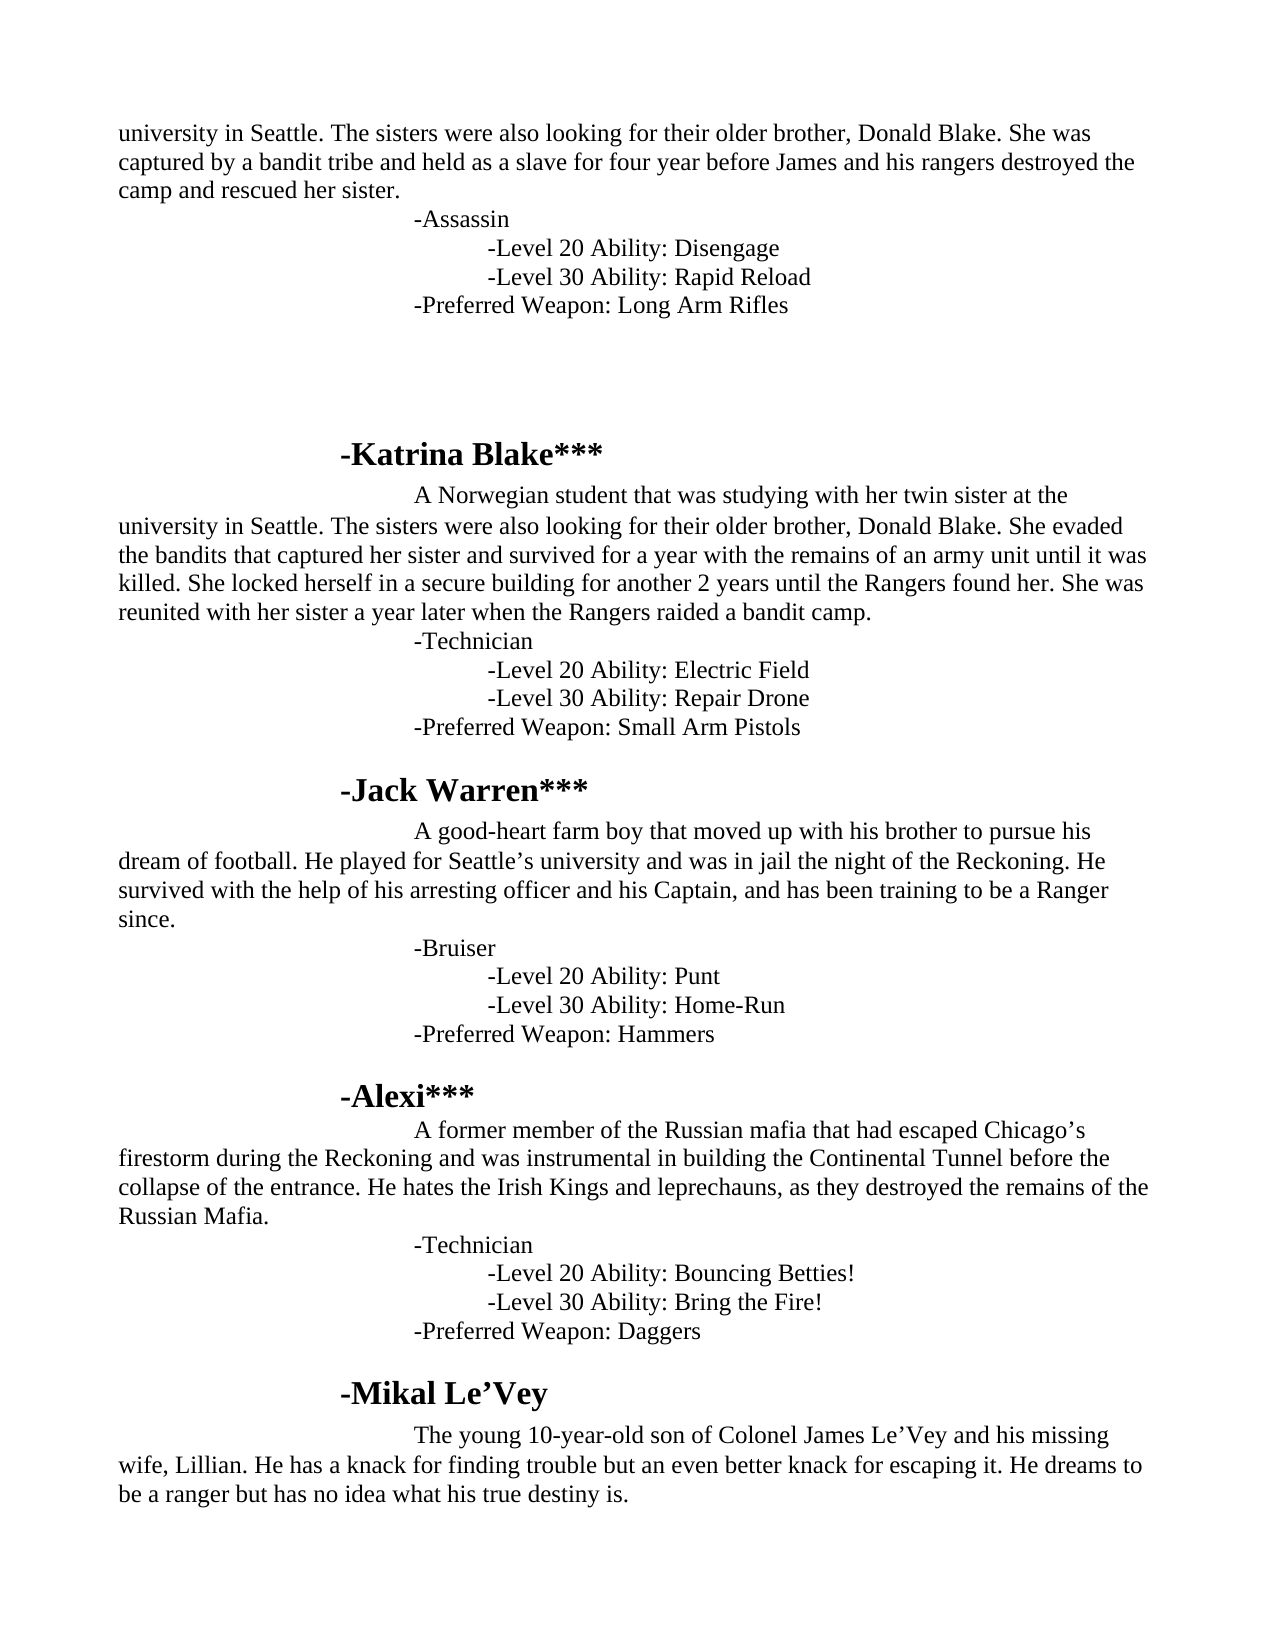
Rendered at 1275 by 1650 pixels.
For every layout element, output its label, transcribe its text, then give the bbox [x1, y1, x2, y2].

text -Level 20 Ability: Disengage [118, 233, 1157, 262]
text -Preferred Weapon: Small Arm Pistols [118, 712, 1157, 741]
text -Alexi*** [118, 1076, 1157, 1115]
text -Level 30 Ability: Rapid Reload [118, 262, 1157, 291]
text -Assassin [118, 204, 1157, 233]
text -Level 30 Ability: Home-Run [118, 990, 1157, 1019]
text -Preferred Weapon: Daggers [118, 1316, 1157, 1345]
text A good-heart farm boy that moved up with his brother to pursue his dream of football. He played for Seattle’s university and was in jail the night of the Reckoning. He survived with the help of his arresting officer and his Captain, and has been training to be a Ranger since. [118, 808, 1157, 933]
text -Technician [118, 626, 1157, 655]
text -Preferred Weapon: Hammers [118, 1019, 1157, 1048]
text -Katrina Blake*** [118, 434, 1157, 473]
text -Level 20 Ability: Electric Field [118, 655, 1157, 683]
text university in Seattle. The sisters were also looking for their older brother, Donald Blake. She was captured by a bandit tribe and held as a slave for four year before James and his rangers destroyed the camp and rescued her sister. [118, 118, 1157, 204]
text -Preferred Weapon: Long Arm Rifles [118, 291, 1157, 319]
text -Bruiser [118, 933, 1157, 961]
text -Mikal Le’Vey [118, 1373, 1157, 1412]
text -Technician [118, 1230, 1157, 1258]
text -Level 30 Ability: Repair Drone [118, 683, 1157, 712]
text The young 10-year-old son of Colonel James Le’Vey and his missing wife, Lillian. He has a knack for finding trouble but an even better knack for escaping it. He dreams to be a ranger but has no idea what his true destiny is. [118, 1412, 1157, 1508]
text A former member of the Russian mafia that had escaped Chicago’s firestorm during the Reckoning and was instrumental in building the Continental Tunnel before the collapse of the entrance. He hates the Irish Kings and leprechauns, as they destroyed the remains of the Russian Mafia. [118, 1115, 1157, 1230]
text A Norwegian student that was studying with her twin sister at the university in Seattle. The sisters were also looking for their older brother, Donald Blake. She evaded the bandits that captured her sister and survived for a year with the remains of an army unit until it was killed. She locked herself in a secure building for another 2 years until the Rangers found her. She was reunited with her sister a year later when the Rangers raided a bandit camp. [118, 473, 1157, 626]
text -Jack Warren*** [118, 770, 1157, 808]
text -Level 30 Ability: Bring the Fire! [118, 1287, 1157, 1316]
text -Level 20 Ability: Bouncing Betties! [118, 1258, 1157, 1287]
text -Level 20 Ability: Punt [118, 961, 1157, 990]
